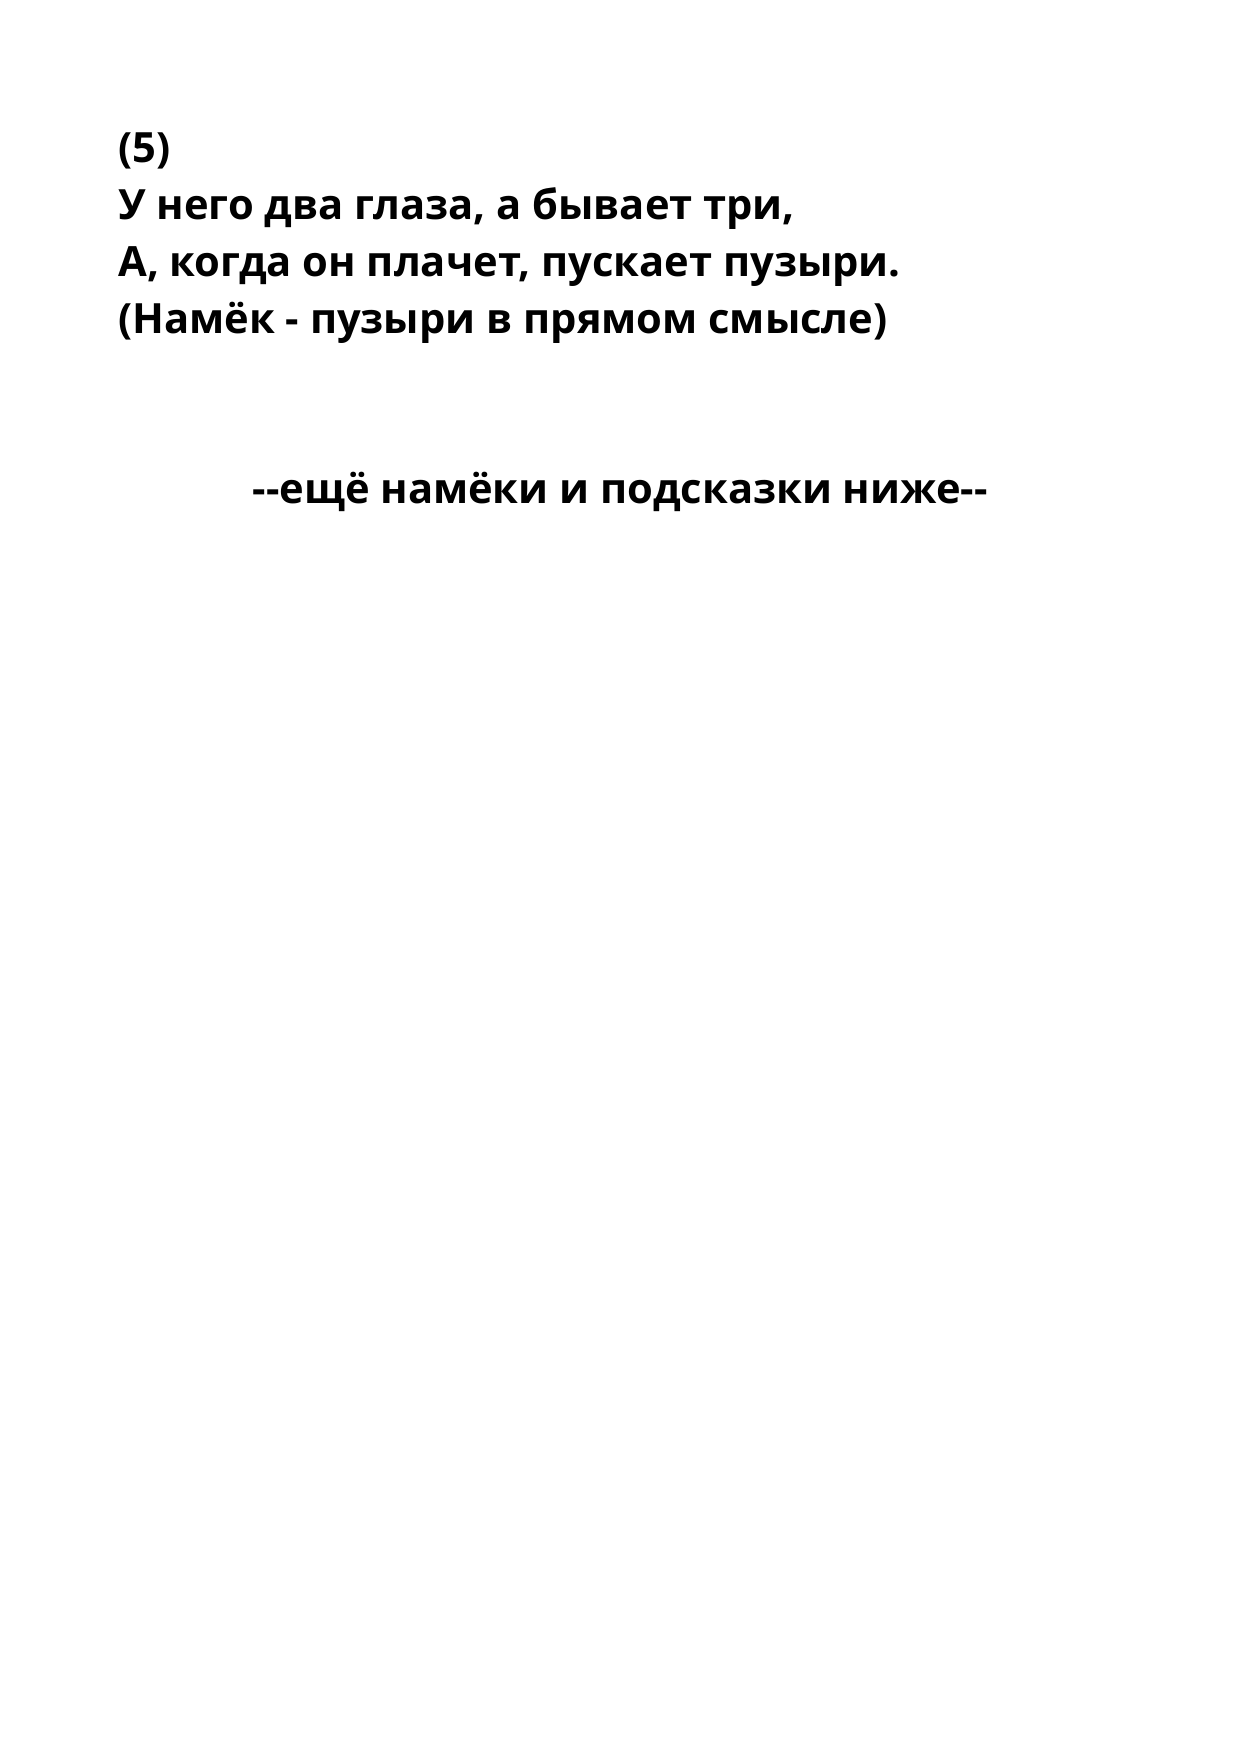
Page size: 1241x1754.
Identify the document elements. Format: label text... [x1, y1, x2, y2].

text А, когда он плачет, пускает пузыри. [118, 232, 1122, 288]
text (Намёк - пузыри в прямом смысле) [118, 288, 1122, 345]
text --ещё намёки и подсказки ниже-- [118, 459, 1122, 516]
text У него два глаза, а бывает три, [118, 175, 1122, 232]
text (5) [118, 118, 1122, 175]
